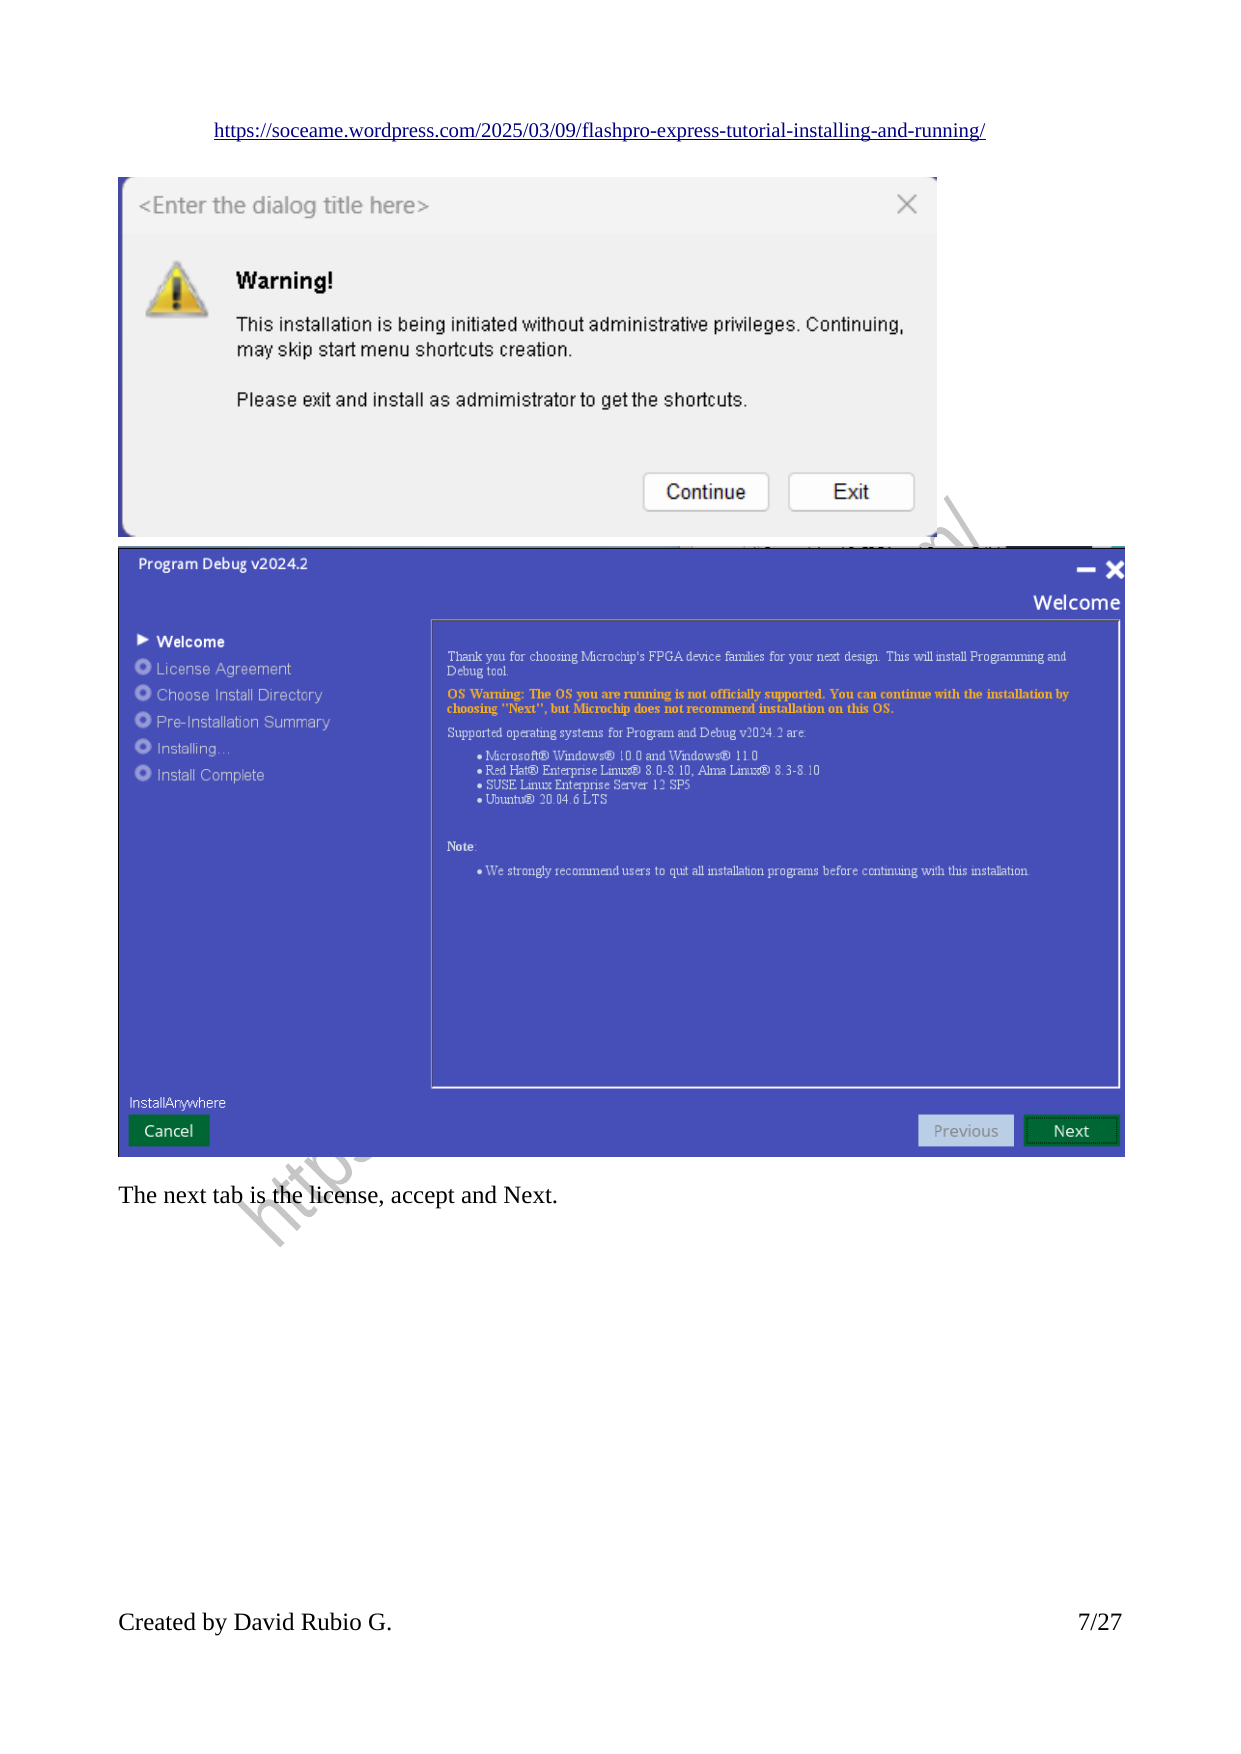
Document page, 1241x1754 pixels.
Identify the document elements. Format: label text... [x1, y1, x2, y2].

picture [118, 546, 1125, 1157]
text The next tab is the license, accept and Next. [118, 1181, 276, 1209]
text The next tab is the license, accept and Next. [287, 1181, 1122, 1209]
picture [118, 177, 937, 537]
